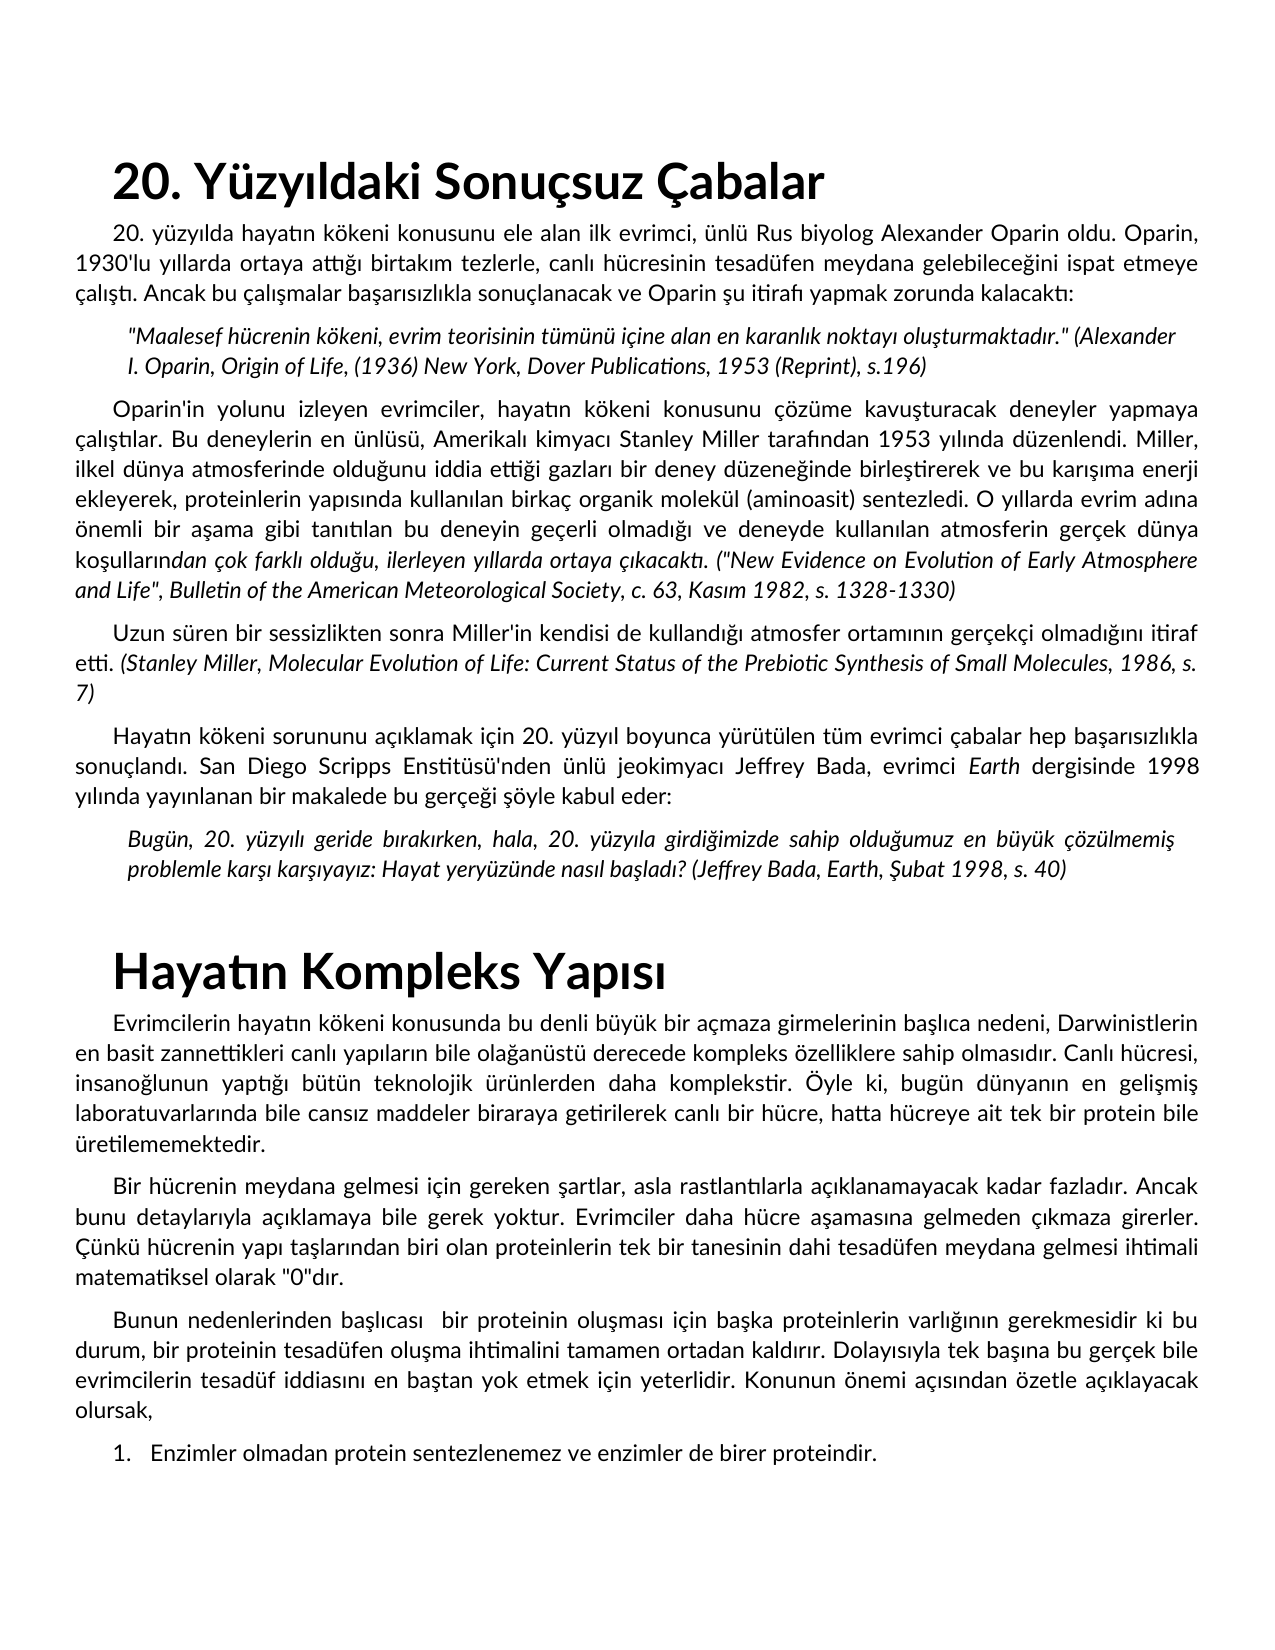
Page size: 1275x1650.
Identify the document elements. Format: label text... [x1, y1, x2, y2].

text Evrimcilerin hayatın kökeni konusunda bu denli büyük bir açmaza girmelerinin başlıca nedeni, Darwinistlerin en basit zannettikleri canlı yapıların bile olağanüstü derecede kompleks özelliklere sahip olmasıdır. Canlı hücresi, insanoğlunun yaptığı bütün teknolojik ürünlerden daha komplekstir. Öyle ki, bugün dünyanın en gelişmiş laboratuvarlarında bile cansız maddeler biraraya getirilerek canlı bir hücre, hatta hücreye ait tek bir protein bile üretilememektedir. [75, 1008, 1200, 1157]
text Oparin'in yolunu izleyen evrimciler, hayatın kökeni konusunu çözüme kavuşturacak deneyler yapmaya çalıştılar. Bu deneylerin en ünlüsü, Amerikalı kimyacı Stanley Miller tarafından 1953 yılında düzenlendi. Miller, ilkel dünya atmosferinde olduğunu iddia ettiği gazları bir deney düzeneğinde birleştirerek ve bu karışıma enerji ekleyerek, proteinlerin yapısında kullanılan birkaç organik molekül (aminoasit) sentezledi. O yıllarda evrim adına önemli bir aşama gibi tanıtılan bu deneyin geçerli olmadığı ve deneyde kullanılan atmosferin gerçek dünya koşullarından çok farklı olduğu, ilerleyen yıllarda ortaya çıkacaktı. ("New Evidence on Evolution of Early Atmosphere and Life", Bulletin of the American Meteorological Society, c. 63, Kasım 1982, s. 1328-1330) [75, 394, 1200, 603]
text 20. yüzyılda hayatın kökeni konusunu ele alan ilk evrimci, ünlü Rus biyolog Alexander Oparin oldu. Oparin, 1930'lu yıllarda ortaya attığı birtakım tezlerle, canlı hücresinin tesadüfen meydana gelebileceğini ispat etmeye çalıştı. Ancak bu çalışmalar başarısızlıkla sonuçlanacak ve Oparin şu itirafı yapmak zorunda kalacaktı: [75, 218, 1200, 306]
text "Maalesef hücrenin kökeni, evrim teorisinin tümünü içine alan en karanlık noktayı oluşturmaktadır." (Alexander I. Oparin, Origin of Life, (1936) New York, Dover Publications, 1953 (Reprint), s.196) [127, 321, 1177, 379]
text 1. Enzimler olmadan protein sentezlenemez ve enzimler de birer proteindir. [75, 1439, 1200, 1466]
text Bir hücrenin meydana gelmesi için gereken şartlar, asla rastlantılarla açıklanamayacak kadar fazladır. Ancak bunu detaylarıyla açıklamaya bile gerek yoktur. Evrimciler daha hücre aşamasına gelmeden çıkmaza girerler. Çünkü hücrenin yapı taşlarından biri olan proteinlerin tek bir tanesinin dahi tesadüfen meydana gelmesi ihtimali matematiksel olarak "0"dır. [75, 1172, 1200, 1290]
subtitle Hayatın Kompleks Yapısı [112, 940, 1200, 1000]
text Bunun nedenlerinden başlıcası bir proteinin oluşması için başka proteinlerin varlığının gerekmesidir ki bu durum, bir proteinin tesadüfen oluşma ihtimalini tamamen ortadan kaldırır. Dolayısıyla tek başına bu gerçek bile evrimcilerin tesadüf iddiasını en baştan yok etmek için yeterlidir. Konunun önemi açısından özetle açıklayacak olursak, [75, 1305, 1200, 1423]
text Hayatın kökeni sorununu açıklamak için 20. yüzyıl boyunca yürütülen tüm evrimci çabalar hep başarısızlıkla sonuçlandı. San Diego Scripps Enstitüsü'nden ünlü jeokimyacı Jeffrey Bada, evrimci Earth dergisinde 1998 yılında yayınlanan bir makalede bu gerçeği şöyle kabul eder: [75, 721, 1200, 809]
text Bugün, 20. yüzyılı geride bırakırken, hala, 20. yüzyıla girdiğimizde sahip olduğumuz en büyük çözülmemiş problemle karşı karşıyayız: Hayat yeryüzünde nasıl başladı? (Jeffrey Bada, Earth, Şubat 1998, s. 40) [127, 824, 1177, 882]
subtitle 20. Yüzyıldaki Sonuçsuz Çabalar [112, 150, 1200, 210]
text Uzun süren bir sessizlikten sonra Miller'in kendisi de kullandığı atmosfer ortamının gerçekçi olmadığını itiraf etti. (Stanley Miller, Molecular Evolution of Life: Current Status of the Prebiotic Synthesis of Small Molecules, 1986, s. 7) [75, 618, 1200, 706]
